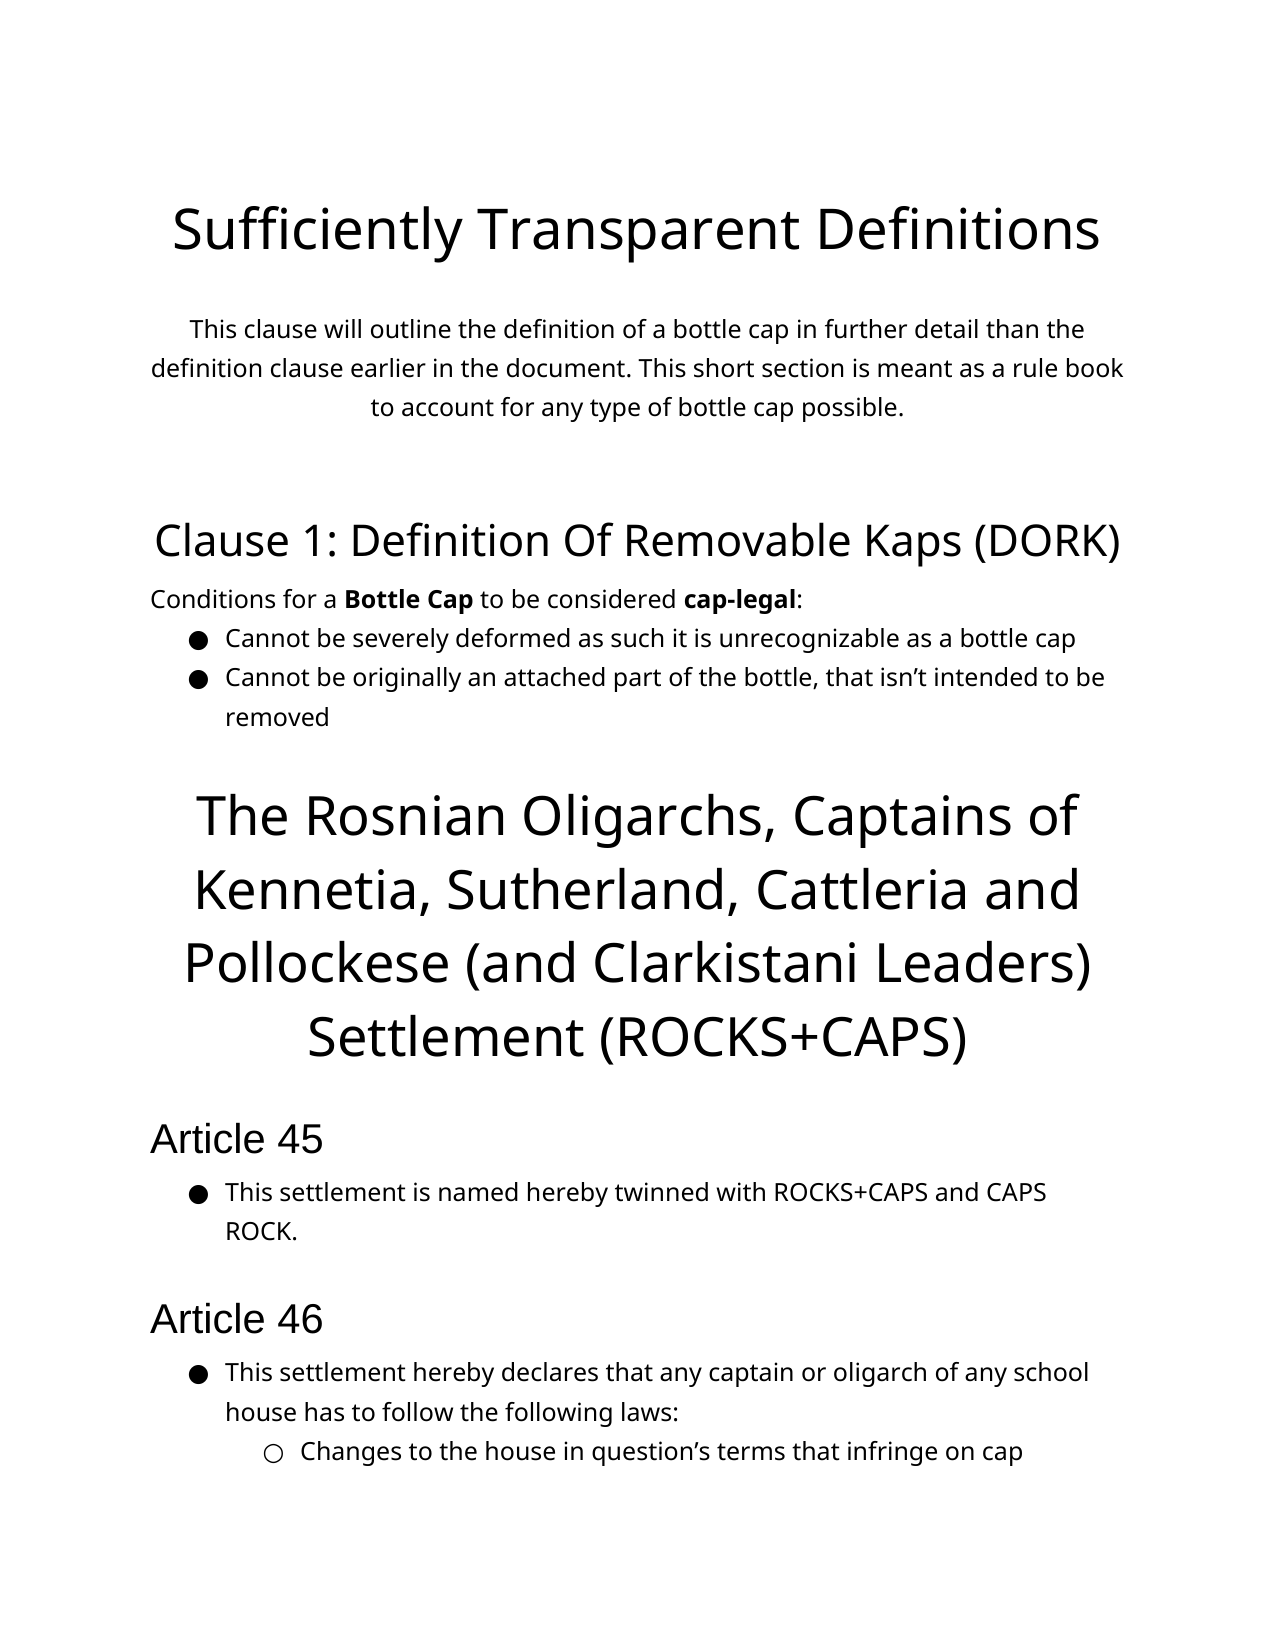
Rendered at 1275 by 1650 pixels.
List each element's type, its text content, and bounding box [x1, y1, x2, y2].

list This settlement hereby declares that any captain or oligarch of any school house has to follow the following laws: [187, 1355, 1125, 1428]
title Sufficiently Transparent Definitions [150, 189, 1125, 266]
text Conditions for a Bottle Cap to be considered cap-legal: [150, 582, 1125, 616]
text This clause will outline the definition of a bottle cap in further detail than the definition clause earlier in the document. This short section is meant as a rule book to account for any type of bottle cap possible. [150, 311, 1125, 424]
subtitle Article 45 [150, 1114, 1125, 1162]
subtitle Article 46 [150, 1294, 1125, 1342]
list Changes to the house in question’s terms that infringe on cap [262, 1433, 1125, 1467]
title The Rosnian Oligarchs, Captains of Kennetia, Sutherland, Cattleria and Pollockese (and Clarkistani Leaders) Settlement (ROCKS+CAPS) [150, 777, 1125, 1072]
list This settlement is named hereby twinned with ROCKS+CAPS and CAPS ROCK. [187, 1174, 1125, 1248]
subtitle Clause 1: Definition Of Removable Kaps (DORK) [150, 509, 1125, 569]
list Cannot be severely deformed as such it is unrecognizable as a bottle cap [187, 621, 1125, 655]
list Cannot be originally an attached part of the bottle, that isn’t intended to be removed [187, 660, 1125, 733]
